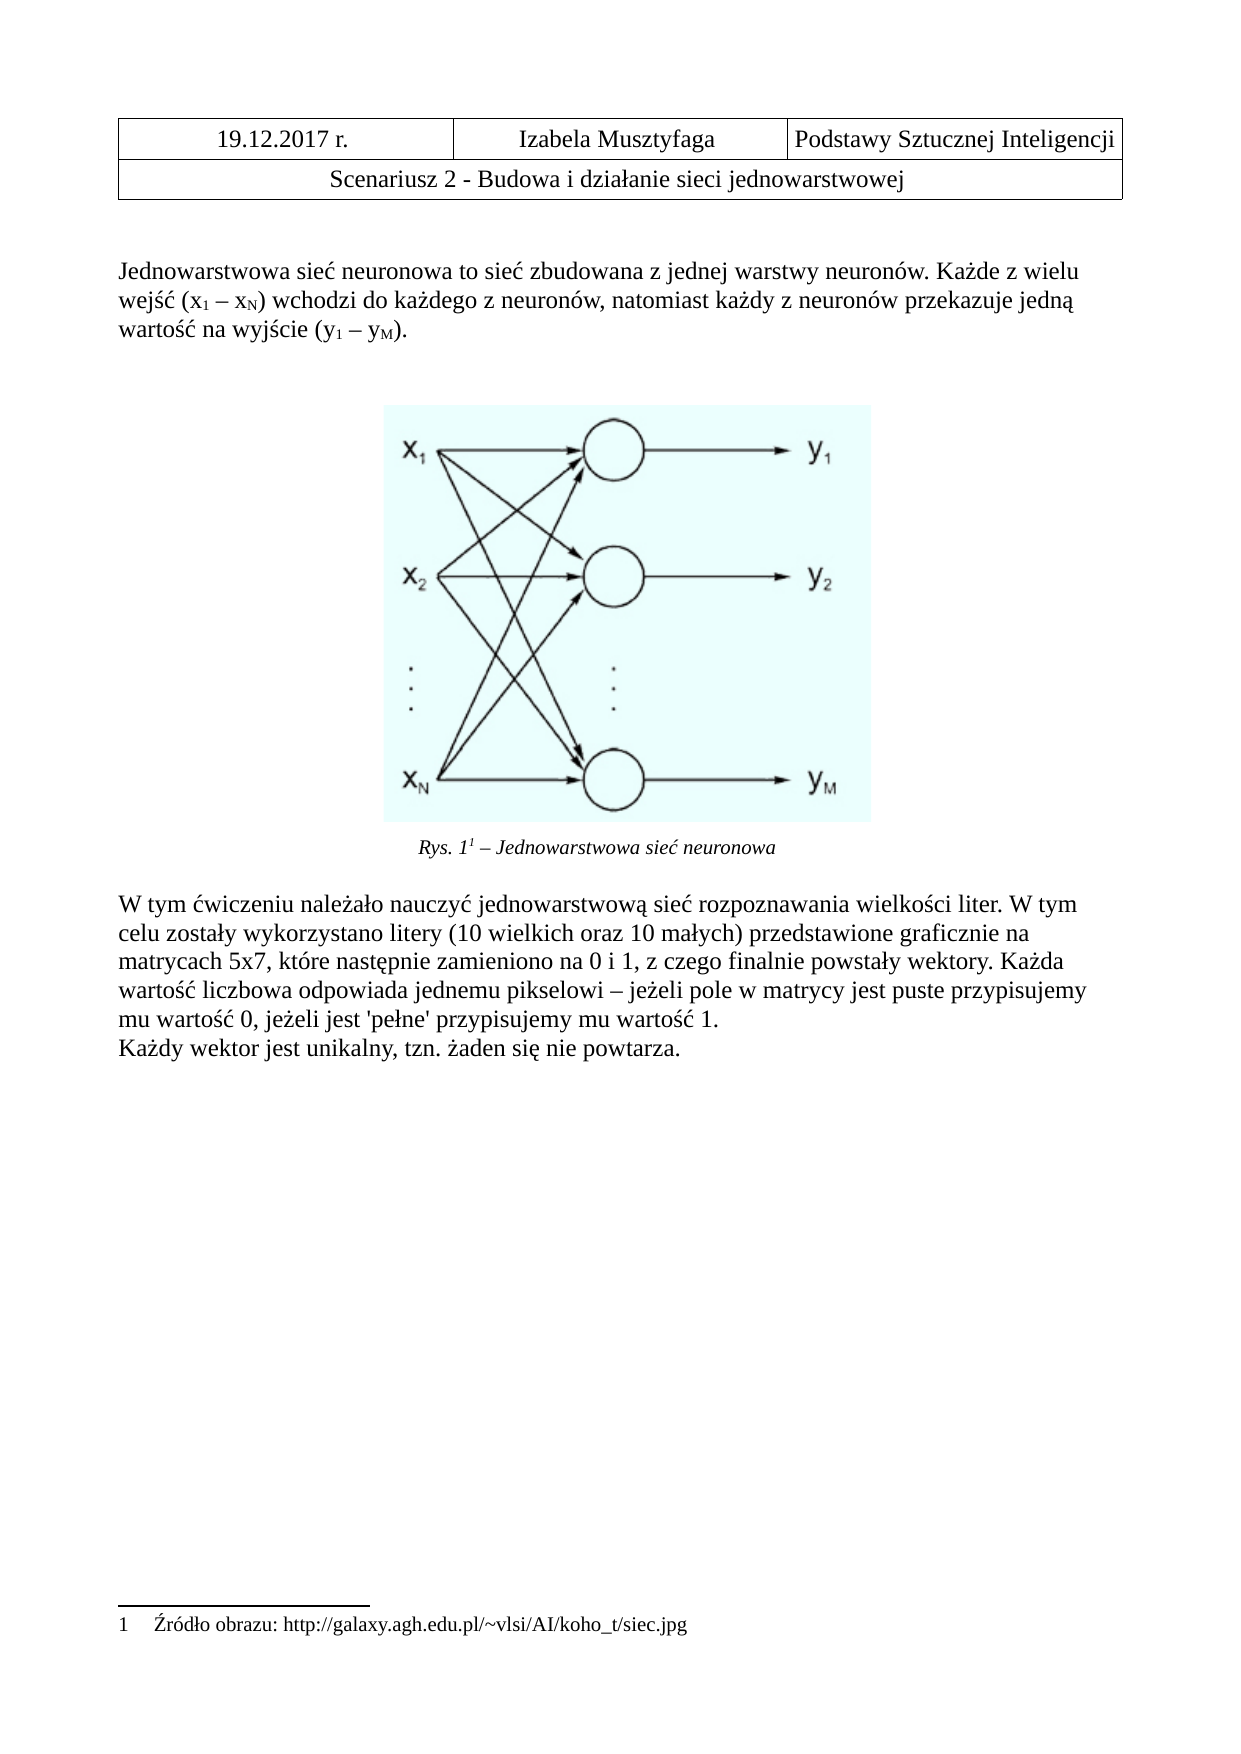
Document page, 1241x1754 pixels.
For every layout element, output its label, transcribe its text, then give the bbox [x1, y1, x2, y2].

text Jednowarstwowa sieć neuronowa to sieć zbudowana z jednej warstwy neuronów. Każde z wielu wejść (x1 – xN) wchodzi do każdego z neuronów, natomiast każdy z neuronów przekazuje jedną wartość na wyjście (y1 – yM). [118, 256, 1122, 343]
text Źródło obrazu: http://galaxy.agh.edu.pl/~vlsi/AI/koho_t/siec.jpg [118, 1612, 1122, 1636]
text W tym ćwiczeniu należało nauczyć jednowarstwową sieć rozpoznawania wielkości liter. W tym celu zostały wykorzystano litery (10 wielkich oraz 10 małych) przedstawione graficznie na matrycach 5x7, które następnie zamieniono na 0 i 1, z czego finalnie powstały wektory. Każda wartość liczbowa odpowiada jednemu pikselowi – jeżeli pole w matrycy jest puste przypisujemy mu wartość 0, jeżeli jest 'pełne' przypisujemy mu wartość 1. [118, 889, 1122, 1033]
table_header Izabela Musztyfaga [454, 119, 787, 158]
table_header 19.12.2017 r. [119, 119, 453, 158]
text Każdy wektor jest unikalny, tzn. żaden się nie powtarza. [118, 1033, 1122, 1061]
table_header Podstawy Sztucznej Inteligencji [788, 119, 1122, 158]
table_cell Scenariusz 2 - Budowa i działanie sieci jednowarstwowej [119, 160, 1122, 199]
text Rys. 1 – Jednowarstwowa sieć neuronowa [118, 831, 1122, 860]
picture [383, 405, 872, 822]
